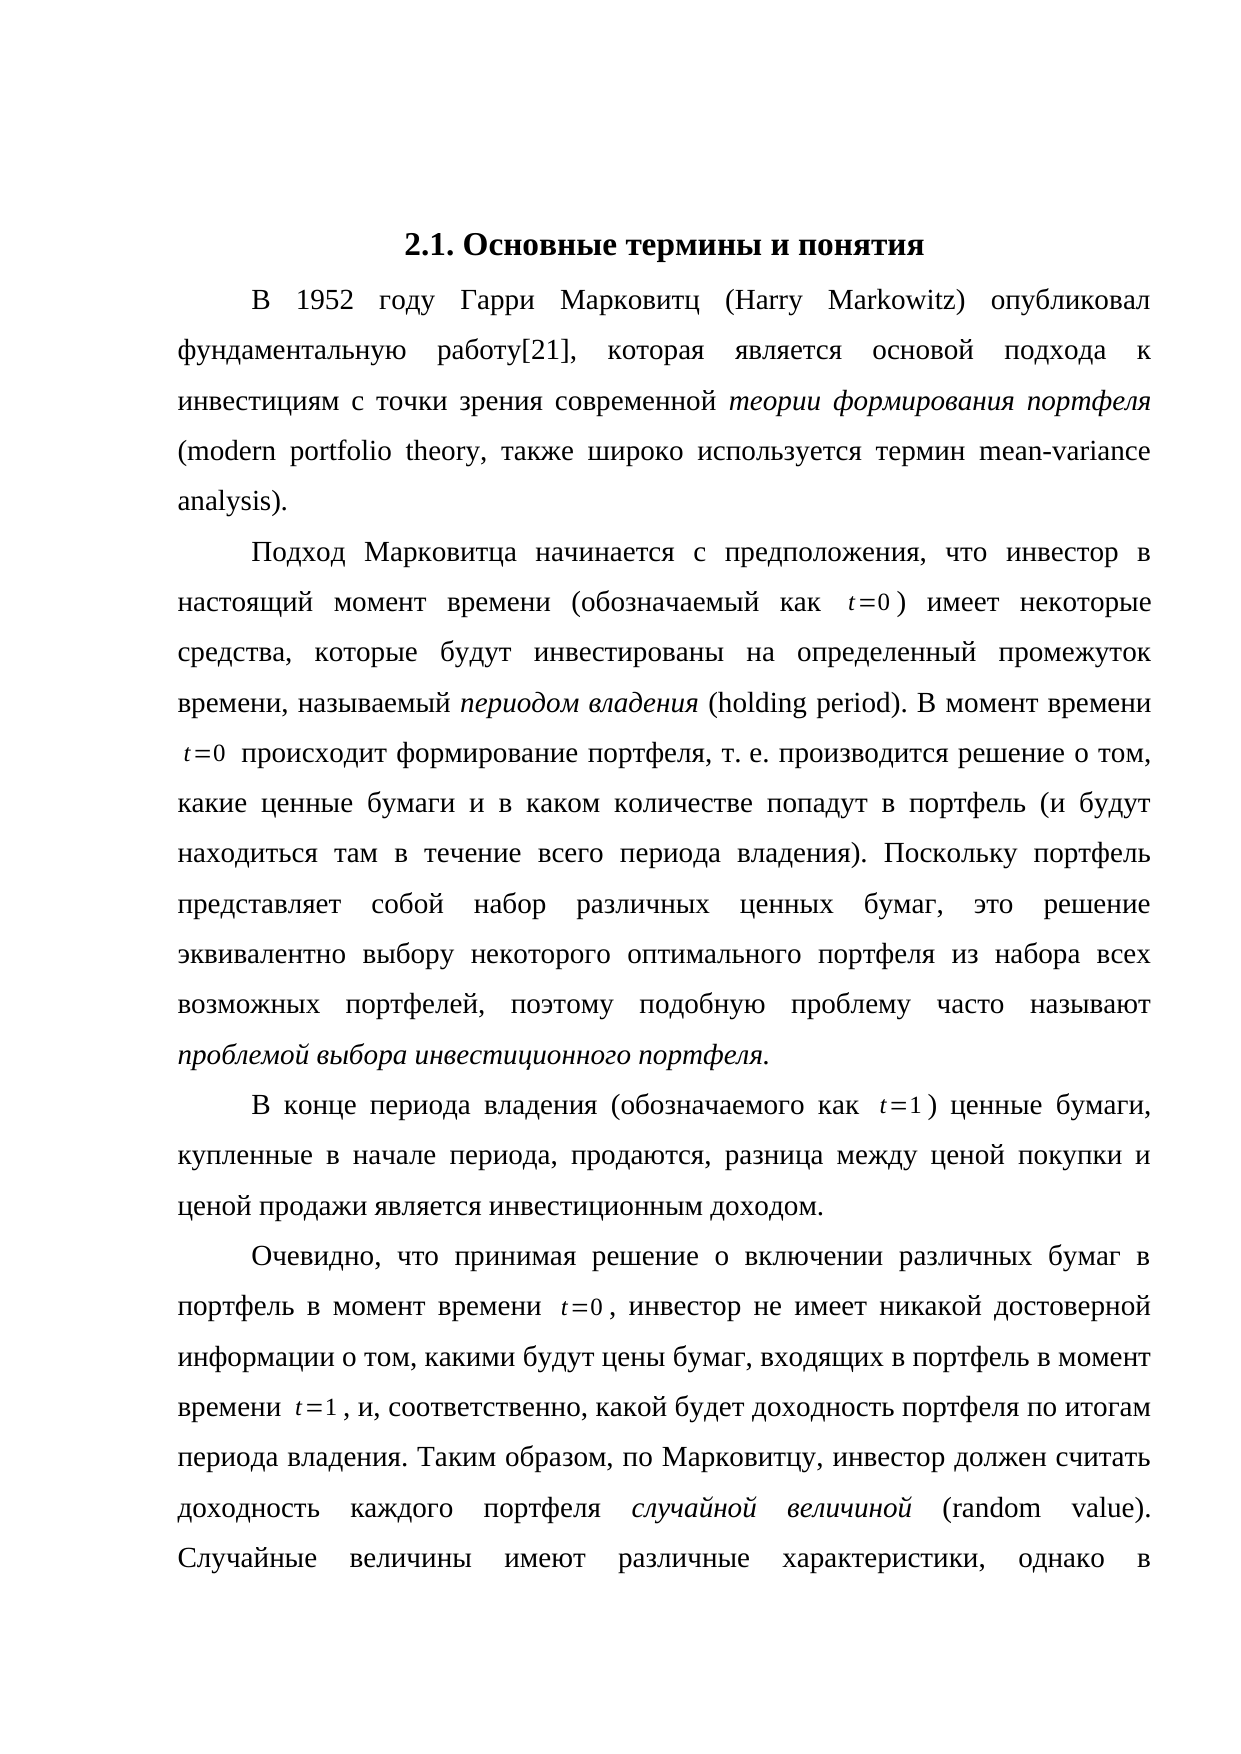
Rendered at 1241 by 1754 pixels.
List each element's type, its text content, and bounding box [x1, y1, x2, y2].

text Очевидно, что принимая решение о включении различных бумаг в портфель в момент времени , инвестор не имеет никакой достоверной информации о том, какими будут цены бумаг, входящих в портфель в момент времени , и, соответственно, какой будет доходность портфеля по итогам периода владения. Таким образом, по Марковитцу, инвестор должен считать доходность каждого портфеля случайной величиной (random value). Случайные величины имеют различные характеристики, однако в [177, 1238, 1152, 1573]
text В 1952 году Гарри Марковитц (Harry Markowitz) опубликовал фундаментальную работу[21], которая является основой подхода к инвестициям с точки зрения современной теории формирования портфеля (modern portfolio theory, также широко используется термин mean-variance analysis). [177, 282, 1152, 517]
text В конце периода владения (обозначаемого как ) ценные бумаги, купленные в начале периода, продаются, разница между ценой покупки и ценой продажи является инвестиционным доходом. [177, 1087, 1152, 1221]
text Подход Марковитца начинается с предположения, что инвестор в настоящий момент времени (обозначаемый как ) имеет некоторые средства, которые будут инвестированы на определенный промежуток времени, называемый периодом владения (holding period). В момент времени происходит формирование портфеля, т. е. производится решение о том, какие ценные бумаги и в каком количестве попадут в портфель (и будут находиться там в течение всего периода владения). Поскольку портфель представляет собой набор различных ценных бумаг, это решение эквивалентно выбору некоторого оптимального портфеля из набора всех возможных портфелей, поэтому подобную проблему часто называют проблемой выбора инвестиционного портфеля. [177, 534, 1152, 1070]
subtitle 2.1. Основные термины и понятия [177, 225, 1152, 263]
